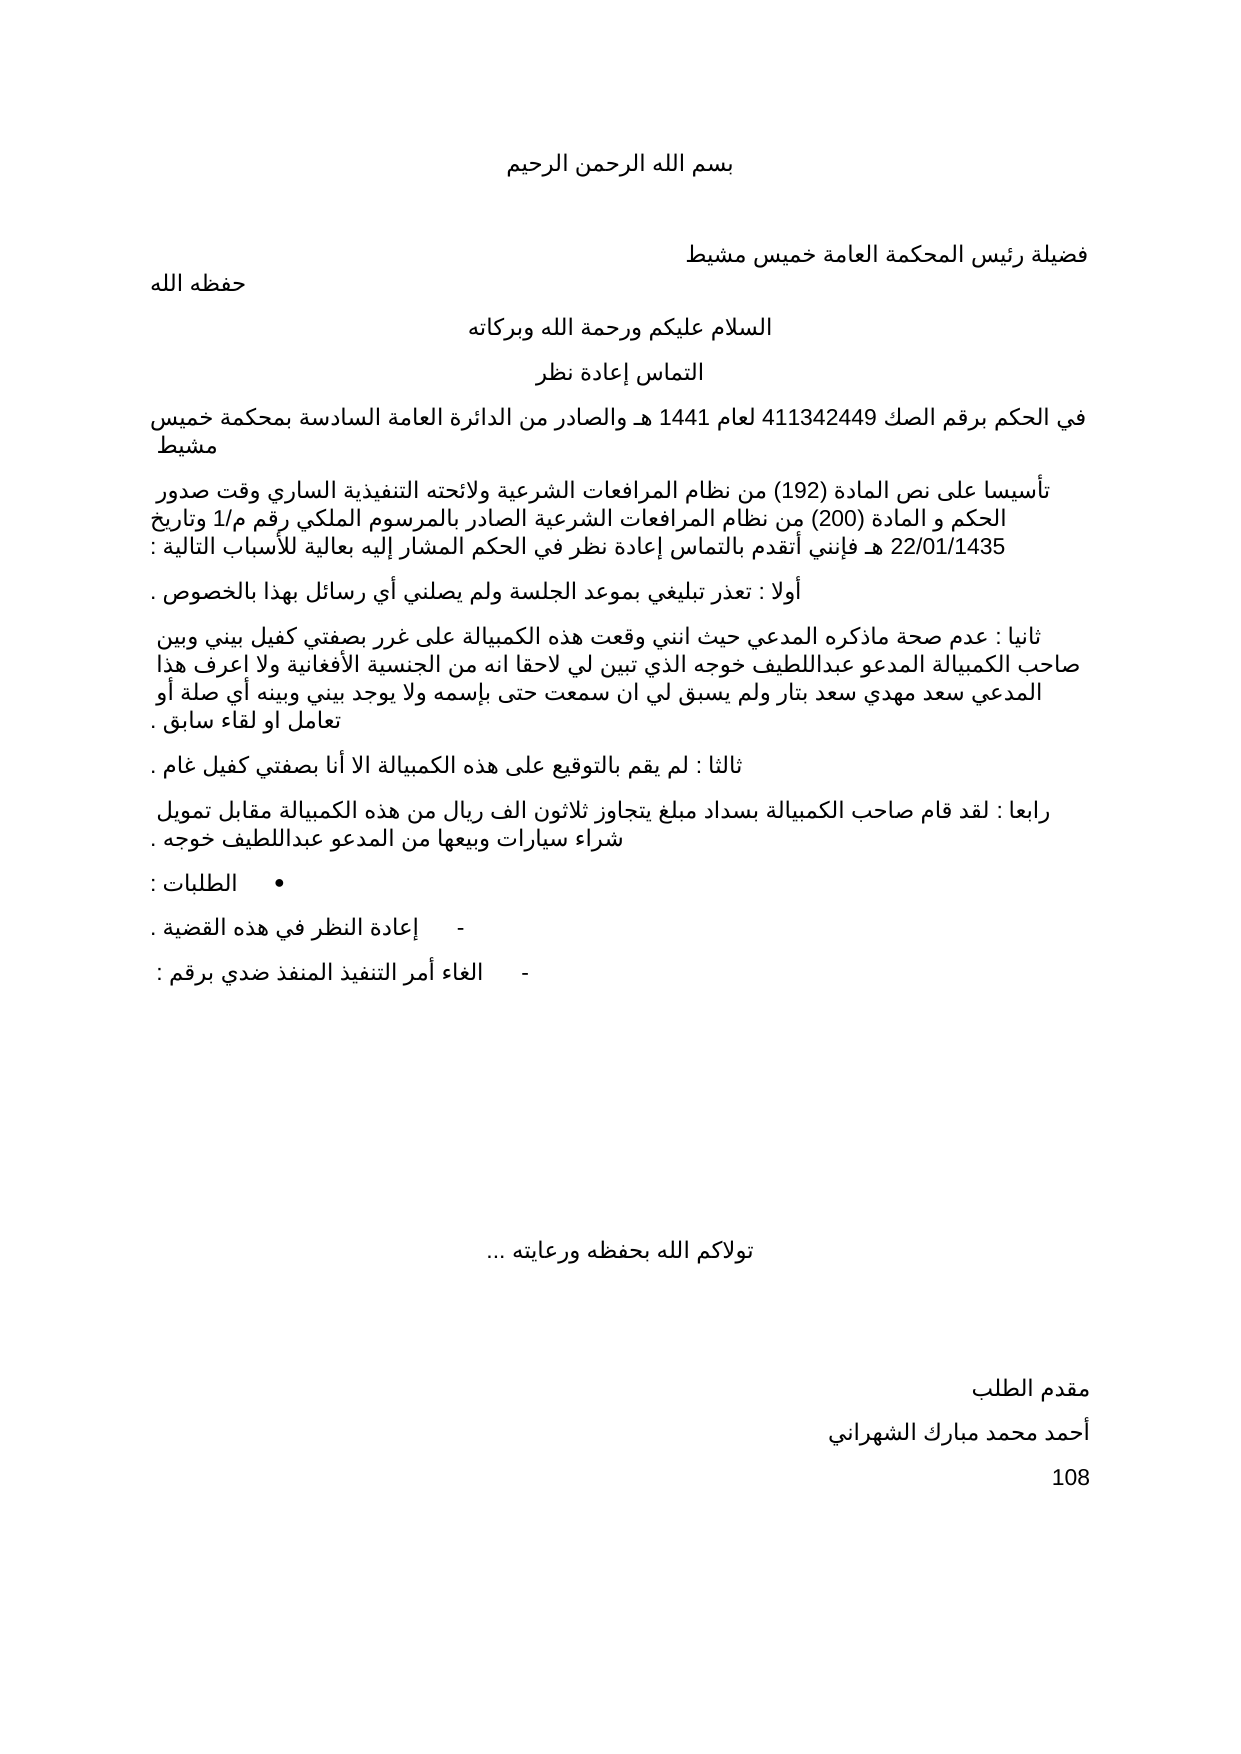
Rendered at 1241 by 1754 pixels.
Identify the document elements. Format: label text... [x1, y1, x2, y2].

list الطلبات : [150, 869, 1053, 896]
text أولا : تعذر تبليغي بموعد الجلسة ولم يصلني أي رسائل بهذا بالخصوص . [150, 578, 1090, 604]
list إعادة النظر في هذه القضية . [150, 914, 1015, 941]
text في الحكم برقم الصك 411342449 لعام 1441 هـ والصادر من الدائرة العامة السادسة بمحكمة خميس مشيط [150, 404, 1090, 458]
text فضيلة رئيس المحكمة العامة خميس مشيط حفظه الله [150, 241, 1090, 296]
text مقدم الطلب [150, 1374, 1090, 1401]
text السلام عليكم ورحمة الله وبركاته [150, 314, 1090, 341]
text بسم الله الرحمن الرحيم [150, 150, 1090, 176]
text تأسيسا على نص المادة (192) من نظام المرافعات الشرعية ولائحته التنفيذية الساري وقت صدور الحكم و المادة (200) من نظام المرافعات الشرعية الصادر بالمرسوم الملكي رقم م/1 وتاريخ 22/01/1435 هـ فإنني أتقدم بالتماس إعادة نظر في الحكم المشار إليه بعالية للأسباب التالية : [150, 477, 1090, 559]
text تولاكم الله بحفظه ورعايته ... [150, 1237, 1090, 1263]
text ثالثا : لم يقم بالتوقيع على هذه الكمبيالة الا أنا بصفتي كفيل غام . [150, 752, 1090, 778]
text رابعا : لقد قام صاحب الكمبيالة بسداد مبلغ يتجاوز ثلاثون الف ريال من هذه الكمبيالة مقابل تمويل شراء سيارات وبيعها من المدعو عبداللطيف خوجه . [150, 797, 1090, 851]
text التماس إعادة نظر [150, 359, 1090, 385]
text أحمد محمد مبارك الشهراني [150, 1419, 1090, 1446]
text ثانيا : عدم صحة ماذكره المدعي حيث انني وقعت هذه الكمبيالة على غرر بصفتي كفيل بيني وبين صاحب الكمبيالة المدعو عبداللطيف خوجه الذي تبين لي لاحقا انه من الجنسية الأفغانية ولا اعرف هذا المدعي سعد مهدي سعد بتار ولم يسبق لي ان سمعت حتى بإسمه ولا يوجد بيني وبينه أي صلة أو تعامل او لقاء سابق . [150, 623, 1090, 733]
text 108 [150, 1464, 1090, 1491]
list الغاء أمر التنفيذ المنفذ ضدي برقم : [150, 959, 1015, 985]
